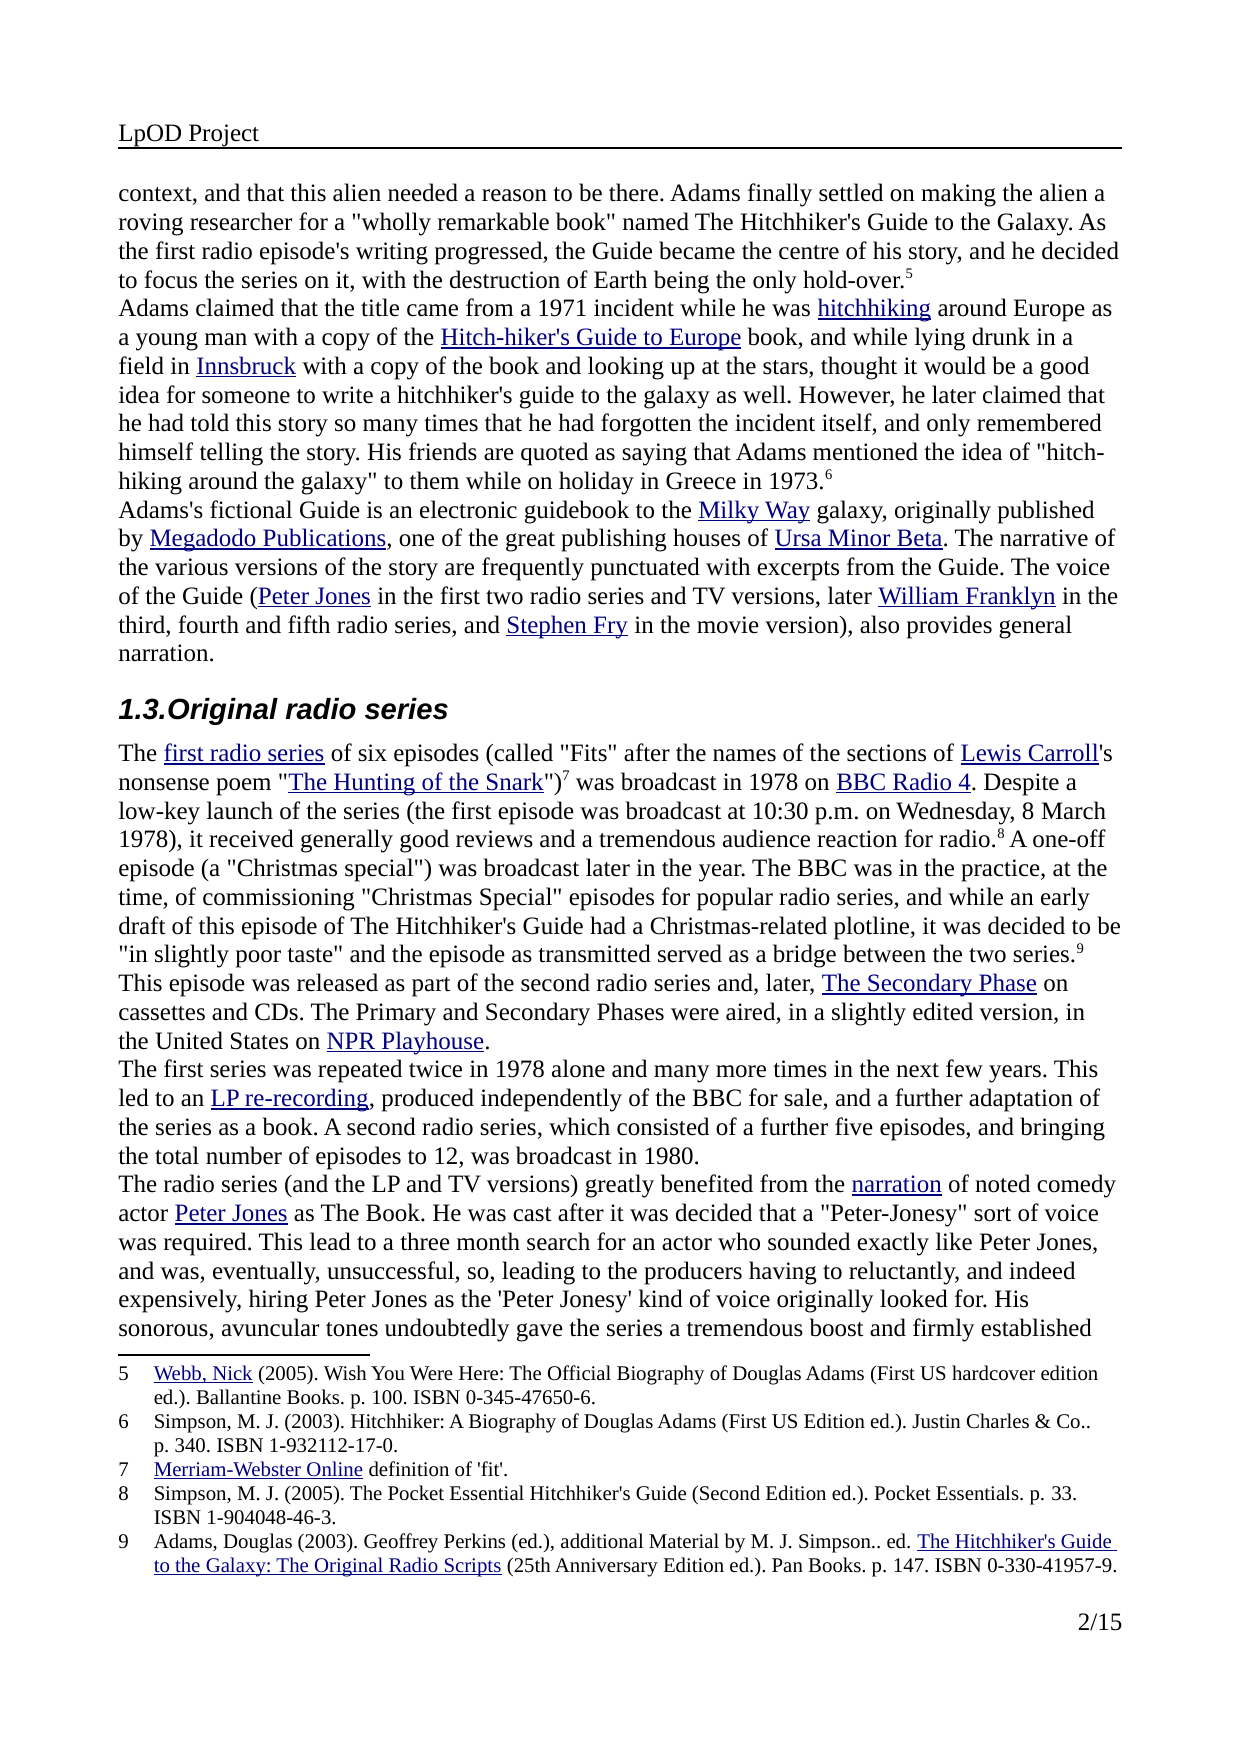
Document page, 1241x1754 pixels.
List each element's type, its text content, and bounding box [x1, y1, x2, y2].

text Merriam-Webster Online definition of 'fit'. [118, 1457, 1122, 1481]
text Adams, Douglas (2003). Geoffrey Perkins (ed.), additional Material by M. J. Simpson.. ed. The Hitchhiker's Guide to the Galaxy: The Original Radio Scripts (25th Anniversary Edition ed.). Pan Books. p. 147. ISBN 0-330-41957-9. [118, 1529, 1122, 1577]
text Adams claimed that the title came from a 1971 incident while he was hitchhiking around Europe as a young man with a copy of the Hitch-hiker's Guide to Europe book, and while lying drunk in a field in Innsbruck with a copy of the book and looking up at the stars, thought it would be a good idea for someone to write a hitchhiker's guide to the galaxy as well. However, he later claimed that he had told this story so many times that he had forgotten the incident itself, and only remembered himself telling the story. His friends are quoted as saying that Adams mentioned the idea of "hitch-hiking around the galaxy" to them while on holiday in Greece in 1973. [118, 293, 1122, 495]
text Webb, Nick (2005). Wish You Were Here: The Official Biography of Douglas Adams (First US hardcover edition ed.). Ballantine Books. p. 100. ISBN 0-345-47650-6. [118, 1361, 1122, 1409]
text Simpson, M. J. (2003). Hitchhiker: A Biography of Douglas Adams (First US Edition ed.). Justin Charles & Co.. p. 340. ISBN 1-932112-17-0. [118, 1409, 1122, 1457]
text Simpson, M. J. (2005). The Pocket Essential Hitchhiker's Guide (Second Edition ed.). Pocket Essentials. p. 33. ISBN 1-904048-46-3. [118, 1481, 1122, 1529]
subtitle Original radio series [118, 692, 1122, 726]
text Adams's fictional Guide is an electronic guidebook to the Milky Way galaxy, originally published by Megadodo Publications, one of the great publishing houses of Ursa Minor Beta. The narrative of the various versions of the story are frequently punctuated with excerpts from the Guide. The voice of the Guide (Peter Jones in the first two radio series and TV versions, later William Franklyn in the third, fourth and fifth radio series, and Stephen Fry in the movie version), also provides general narration. [118, 495, 1122, 667]
text The radio series (and the LP and TV versions) greatly benefited from the narration of noted comedy actor Peter Jones as The Book. He was cast after it was decided that a "Peter-Jonesy" sort of voice was required. This lead to a three month search for an actor who sounded exactly like Peter Jones, and was, eventually, unsuccessful, so, leading to the producers having to reluctantly, and indeed expensively, hiring Peter Jones as the 'Peter Jonesy' kind of voice originally looked for. His sonorous, avuncular tones undoubtedly gave the series a tremendous boost and firmly established [118, 1169, 1122, 1342]
text The first series was repeated twice in 1978 alone and many more times in the next few years. This led to an LP re-recording, produced independently of the BBC for sale, and a further adaptation of the series as a book. A second radio series, which consisted of a further five episodes, and bringing the total number of episodes to 12, was broadcast in 1980. [118, 1054, 1122, 1169]
text The first radio series of six episodes (called "Fits" after the names of the sections of Lewis Carroll's nonsense poem "The Hunting of the Snark") was broadcast in 1978 on BBC Radio 4. Despite a low-key launch of the series (the first episode was broadcast at 10:30 p.m. on Wednesday, 8 March 1978), it received generally good reviews and a tremendous audience reaction for radio. A one-off episode (a "Christmas special") was broadcast later in the year. The BBC was in the practice, at the time, of commissioning "Christmas Special" episodes for popular radio series, and while an early draft of this episode of The Hitchhiker's Guide had a Christmas-related plotline, it was decided to be "in slightly poor taste" and the episode as transmitted served as a bridge between the two series. This episode was released as part of the second radio series and, later, The Secondary Phase on cassettes and CDs. The Primary and Secondary Phases were aired, in a slightly edited version, in the United States on NPR Playhouse. [118, 738, 1122, 1054]
text context, and that this alien needed a reason to be there. Adams finally settled on making the alien a roving researcher for a "wholly remarkable book" named The Hitchhiker's Guide to the Galaxy. As the first radio episode's writing progressed, the Guide became the centre of his story, and he decided to focus the series on it, with the destruction of Earth being the only hold-over. [118, 178, 1122, 293]
